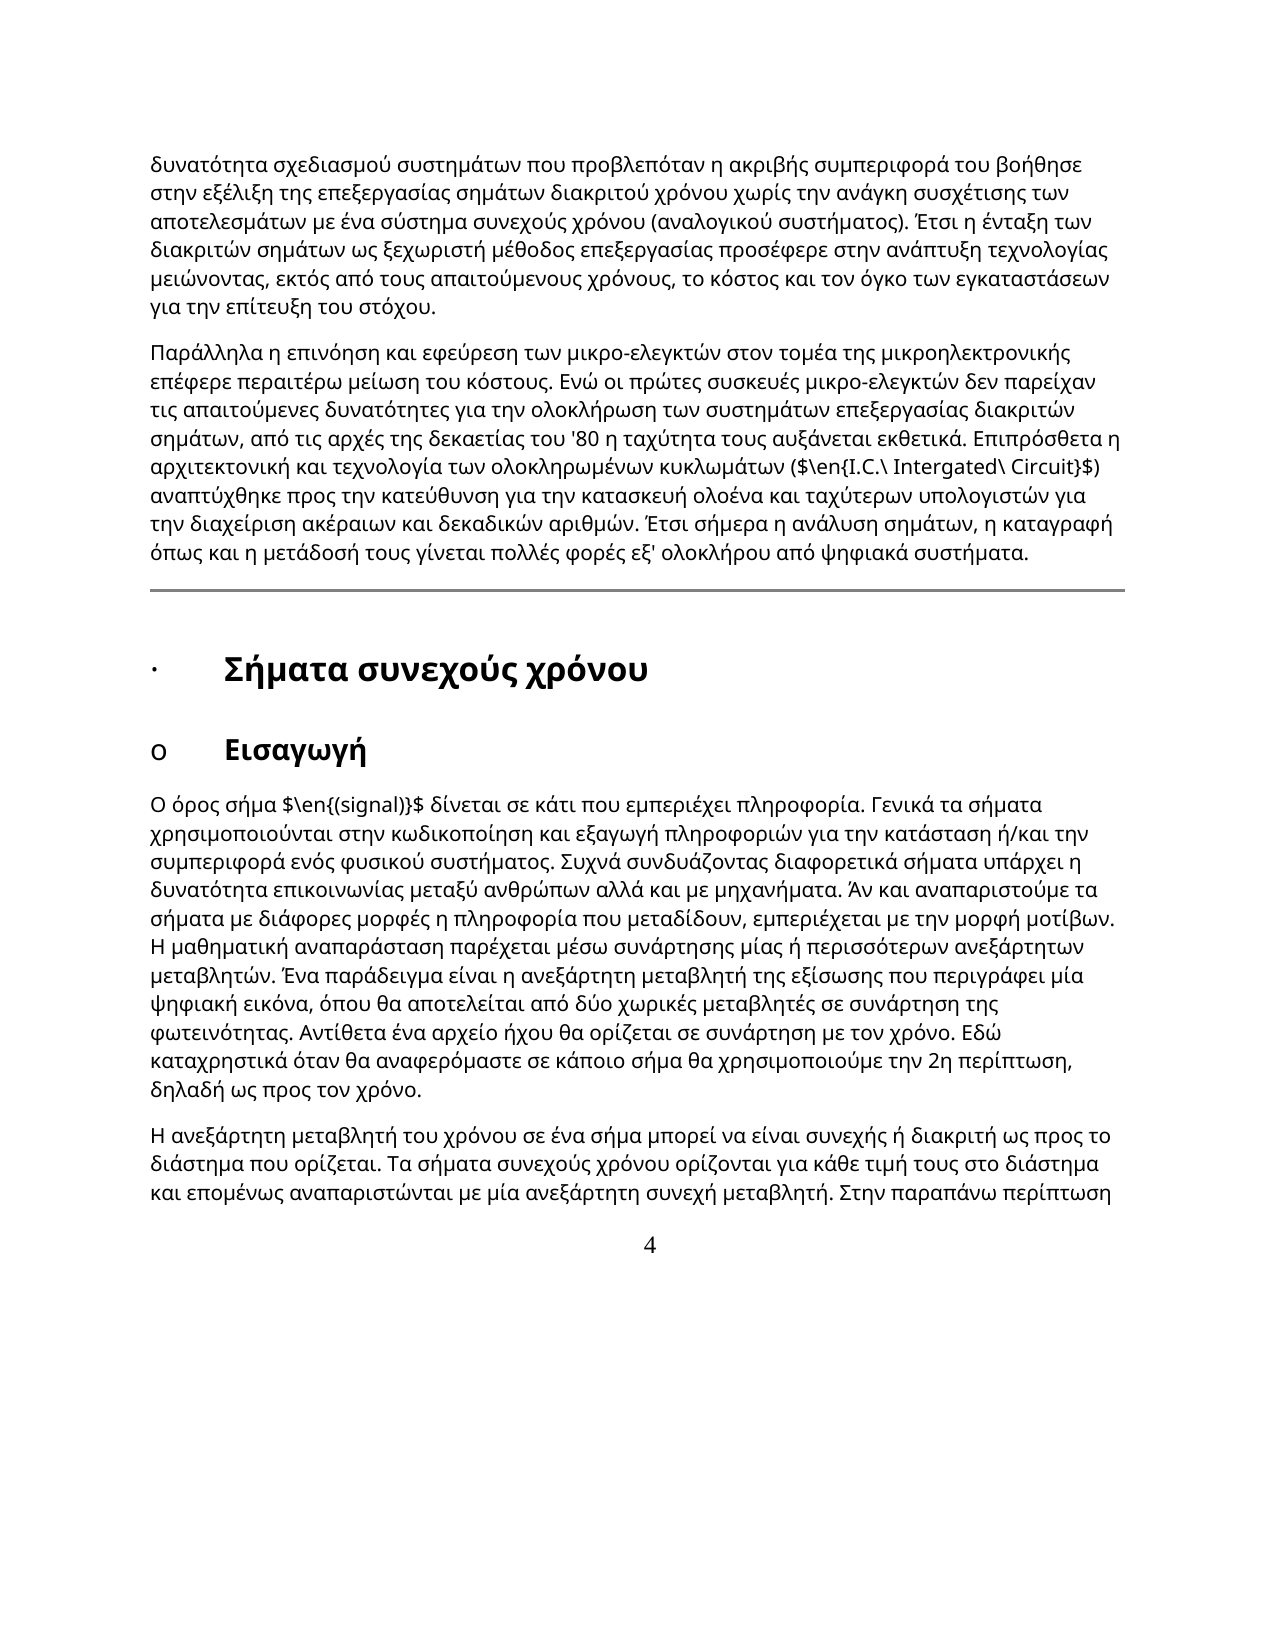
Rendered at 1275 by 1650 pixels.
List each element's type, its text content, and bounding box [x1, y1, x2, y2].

text Ο όρος σήμα $\en{(signal)}$ δίνεται σε κάτι που εμπεριέχει πληροφορία. Γενικά τα σήματα χρησιμοποιούνται στην κωδικοποίηση και εξαγωγή πληροφοριών για την κατάσταση ή/και την συμπεριφορά ενός φυσικού συστήματος. Συχνά συνδυάζοντας διαφορετικά σήματα υπάρχει η δυνατότητα επικοινωνίας μεταξύ ανθρώπων αλλά και με μηχανήματα. Άν και αναπαριστούμε τα σήματα με διάφορες μορφές η πληροφορία που μεταδίδουν, εμπεριέχεται με την μορφή μοτίβων. Η μαθηματική αναπαράσταση παρέχεται μέσω συνάρτησης μίας ή περισσότερων ανεξάρτητων μεταβλητών. Ένα παράδειγμα είναι η ανεξάρτητη μεταβλητή της εξίσωσης που περιγράφει μία ψηφιακή εικόνα, όπου θα αποτελείται από δύο χωρικές μεταβλητές σε συνάρτηση της φωτεινότητας. Αντίθετα ένα αρχείο ήχου θα ορίζεται σε συνάρτηση με τον χρόνο. Εδώ καταχρηστικά όταν θα αναφερόμαστε σε κάποιο σήμα θα χρησιμοποιούμε την 2η περίπτωση, δηλαδή ως προς τον χρόνο. [150, 790, 1125, 1103]
list Εισαγωγή [150, 729, 1125, 769]
text Η ανεξάρτητη μεταβλητή του χρόνου σε ένα σήμα μπορεί να είναι συνεχής ή διακριτή ως προς το διάστημα που ορίζεται. Τα σήματα συνεχούς χρόνου ορίζονται για κάθε τιμή τους στο διάστημα και επομένως αναπαριστώνται με μία ανεξάρτητη συνεχή μεταβλητή. Στην παραπάνω περίπτωση [150, 1121, 1125, 1206]
text δυνατότητα σχεδιασμού συστημάτων που προβλεπόταν η ακριβής συμπεριφορά του βοήθησε στην εξέλιξη της επεξεργασίας σημάτων διακριτού χρόνου χωρίς την ανάγκη συσχέτισης των αποτελεσμάτων με ένα σύστημα συνεχούς χρόνου (αναλογικού συστήματος). Έτσι η ένταξη των διακριτών σημάτων ως ξεχωριστή μέθοδος επεξεργασίας προσέφερε στην ανάπτυξη τεχνολογίας μειώνοντας, εκτός από τους απαιτούμενους χρόνους, το κόστος και τον όγκο των εγκαταστάσεων για την επίτευξη του στόχου. [150, 150, 1125, 321]
text Παράλληλα η επινόηση και εφεύρεση των μικρο-ελεγκτών στον τομέα της μικροηλεκτρονικής επέφερε περαιτέρω μείωση του κόστους. Ενώ οι πρώτες συσκευές μικρο-ελεγκτών δεν παρείχαν τις απαιτούμενες δυνατότητες για την ολοκλήρωση των συστημάτων επεξεργασίας διακριτών σημάτων, από τις αρχές της δεκαετίας του '80 η ταχύτητα τους αυξάνεται εκθετικά. Επιπρόσθετα η αρχιτεκτονική και τεχνολογία των ολοκληρωμένων κυκλωμάτων ($\en{I.C.\ Intergated\ Circuit}$) αναπτύχθηκε προς την κατεύθυνση για την κατασκευή ολοένα και ταχύτερων υπολογιστών για την διαχείριση ακέραιων και δεκαδικών αριθμών. Έτσι σήμερα η ανάλυση σημάτων, η καταγραφή όπως και η μετάδοσή τους γίνεται πολλές φορές εξ' ολοκλήρου από ψηφιακά συστήματα. [150, 338, 1125, 566]
list Σήματα συνεχούς χρόνου [150, 646, 1125, 692]
